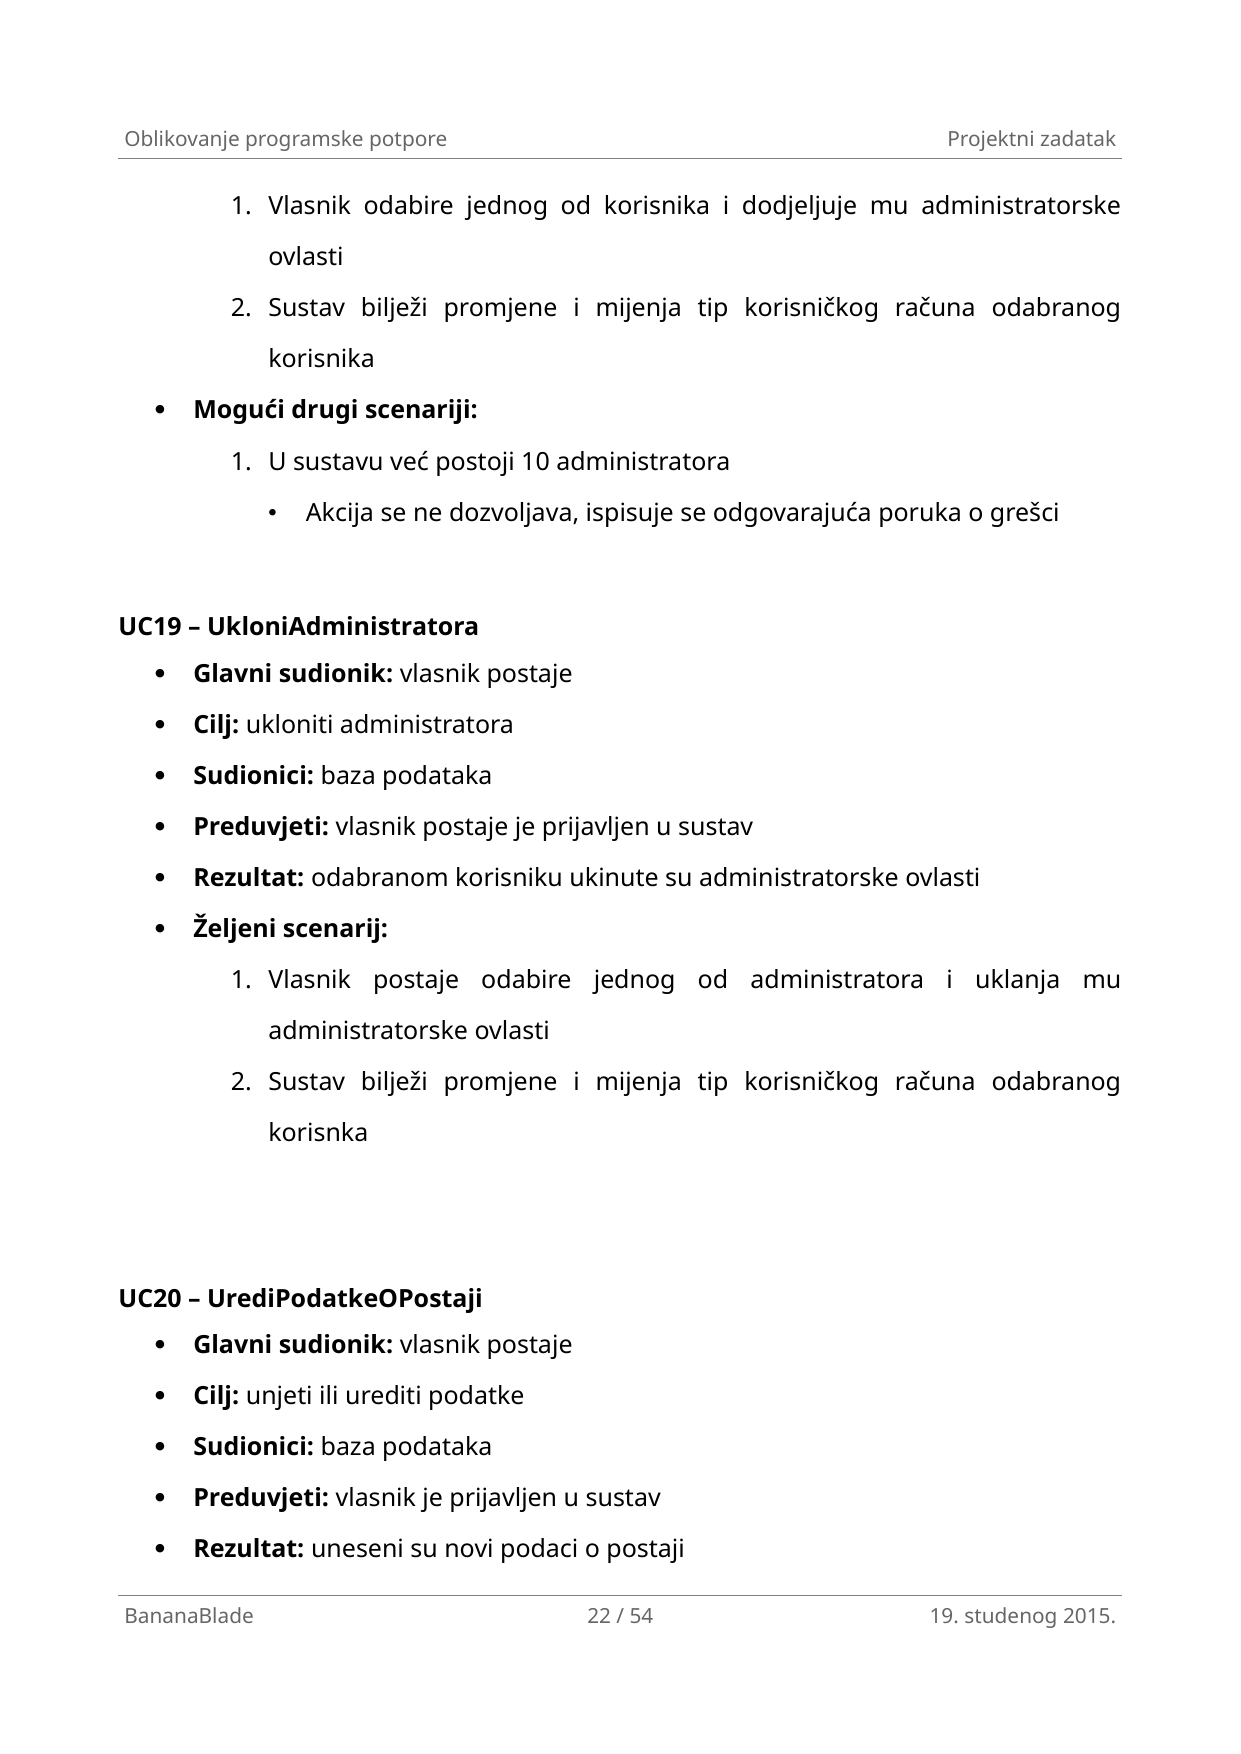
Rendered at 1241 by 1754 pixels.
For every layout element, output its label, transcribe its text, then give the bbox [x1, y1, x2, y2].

list Cilj: ukloniti administratora [156, 706, 1122, 741]
list Vlasnik postaje odabire jednog od administratora i uklanja mu administratorske ovlasti [231, 962, 1122, 1047]
list Sustav bilježi promjene i mijenja tip korisničkog računa odabranog korisnika [231, 290, 1122, 375]
list Akcija se ne dozvoljava, ispisuje se odgovarajuća poruka o grešci [268, 494, 1122, 528]
list Mogući drugi scenariji: [156, 392, 1122, 426]
list Željeni scenarij: [156, 911, 1122, 945]
list Glavni sudionik: vlasnik postaje [156, 1327, 1122, 1361]
list Rezultat: uneseni su novi podaci o postaji [156, 1531, 1122, 1565]
list Preduvjeti: vlasnik je prijavljen u sustav [156, 1480, 1122, 1514]
subtitle UC19 – UkloniAdministratora [118, 609, 1122, 643]
list Sustav bilježi promjene i mijenja tip korisničkog računa odabranog korisnka [231, 1064, 1122, 1149]
subtitle UC20 – UrediPodatkeOPostaji [118, 1280, 1122, 1314]
list Preduvjeti: vlasnik postaje je prijavljen u sustav [156, 808, 1122, 843]
list Cilj: unjeti ili urediti podatke [156, 1378, 1122, 1412]
list Vlasnik odabire jednog od korisnika i dodjeljuje mu administratorske ovlasti [231, 188, 1122, 273]
list Rezultat: odabranom korisniku ukinute su administratorske ovlasti [156, 859, 1122, 894]
list Sudionici: baza podataka [156, 1429, 1122, 1463]
list U sustavu već postoji 10 administratora [231, 443, 1122, 477]
list Sudionici: baza podataka [156, 757, 1122, 792]
list Glavni sudionik: vlasnik postaje [156, 655, 1122, 689]
